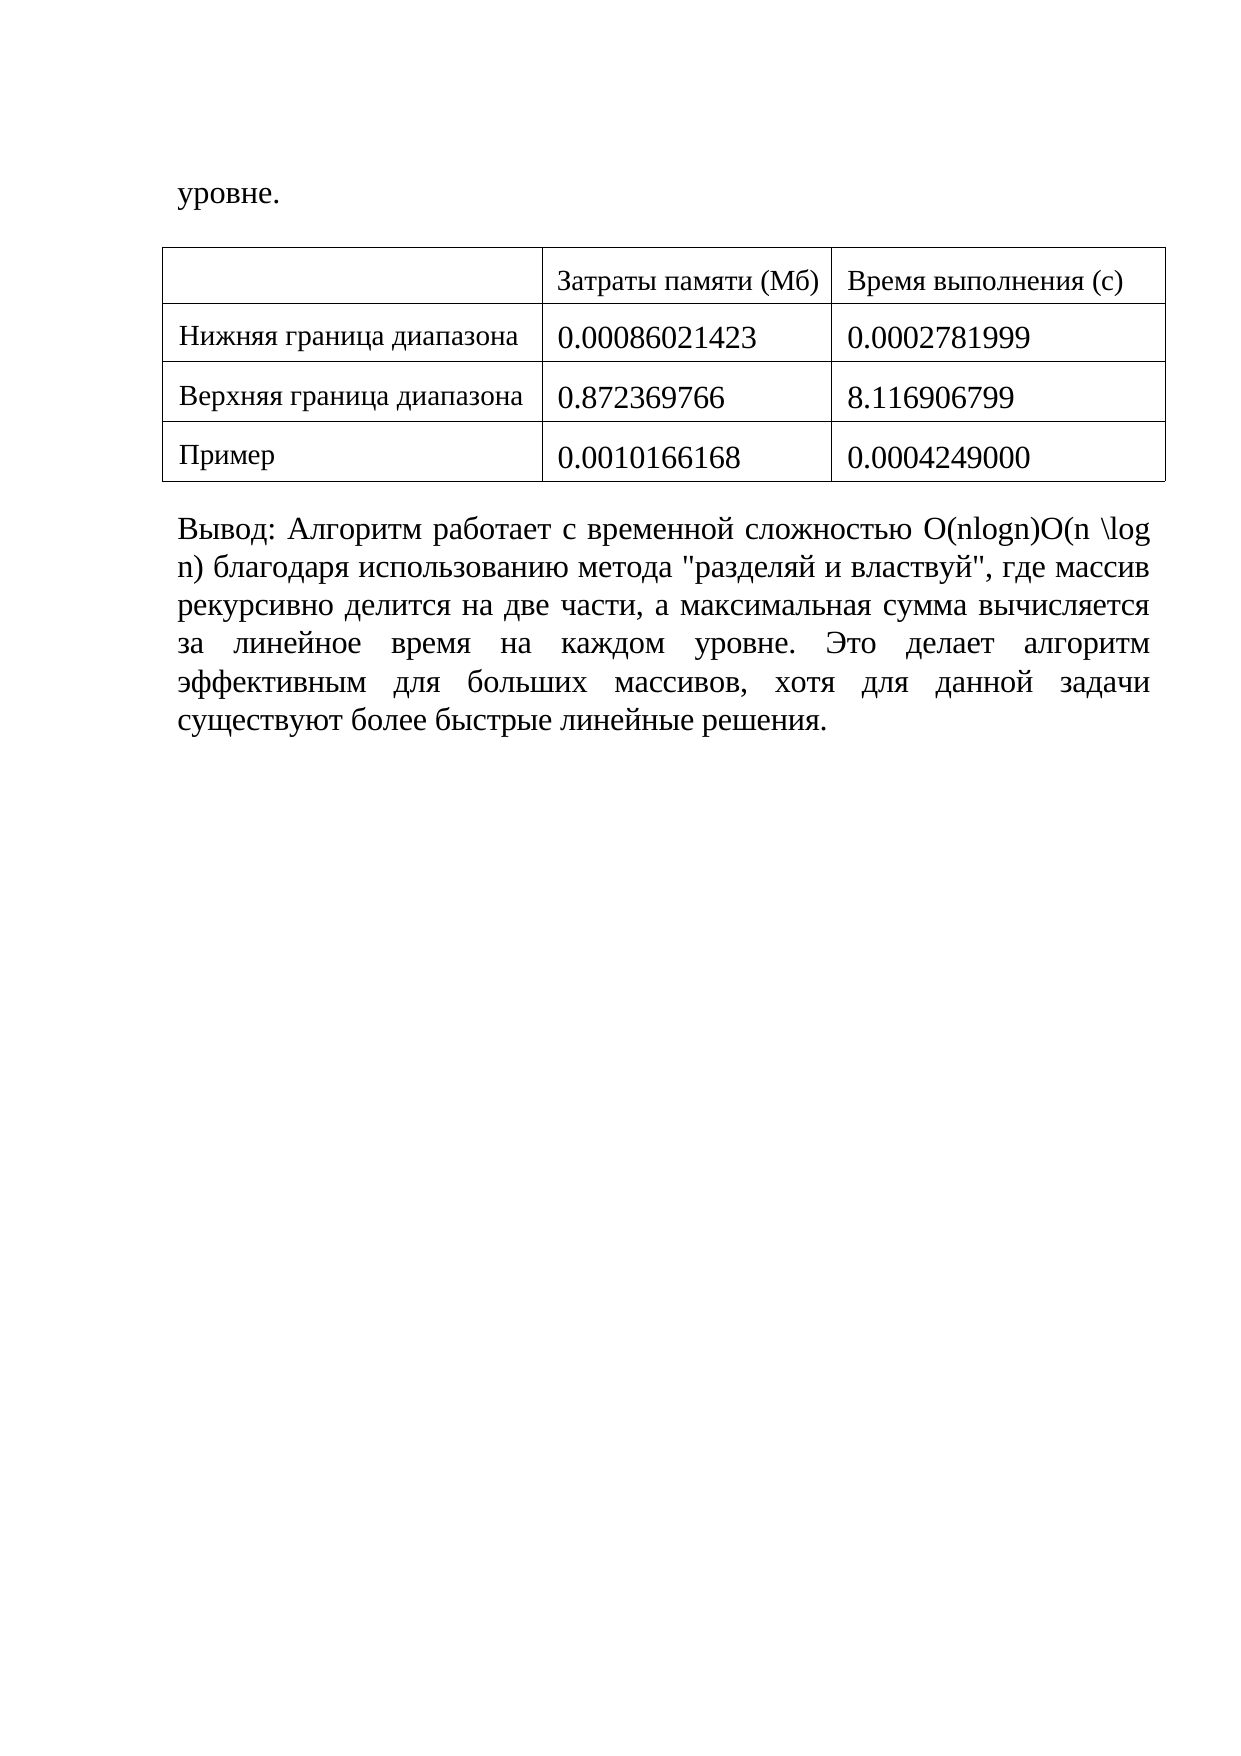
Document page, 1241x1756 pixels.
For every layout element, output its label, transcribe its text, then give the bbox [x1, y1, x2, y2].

table_cell 0.00086021423 [543, 304, 831, 361]
table_cell 0.872369766 [543, 362, 831, 421]
table_header Затраты памяти (Мб) [543, 248, 831, 302]
table_cell Верхняя граница диапазона [163, 362, 542, 421]
table_cell 0.0010166168 [543, 422, 831, 481]
table_cell Нижняя граница диапазона [163, 304, 542, 361]
text Вывод: Алгоритм работает с временной сложностью O(nlog⁡n)O(n \log n) благодаря использованию метода "разделяй и властвуй", где массив рекурсивно делится на две части, а максимальная сумма вычисляется за линейное время на каждом уровне. Это делает алгоритм эффективным для больших массивов, хотя для данной задачи существуют более быстрые линейные решения. [177, 509, 1151, 737]
table_cell 0.0004249000 [832, 422, 1165, 481]
table_cell Пример [163, 422, 542, 481]
table_cell 8.116906799 [832, 362, 1165, 421]
table_cell 0.0002781999 [832, 304, 1165, 361]
table_header Время выполнения (с) [832, 248, 1165, 302]
text уровне. [177, 173, 1152, 247]
table_header [163, 248, 542, 302]
